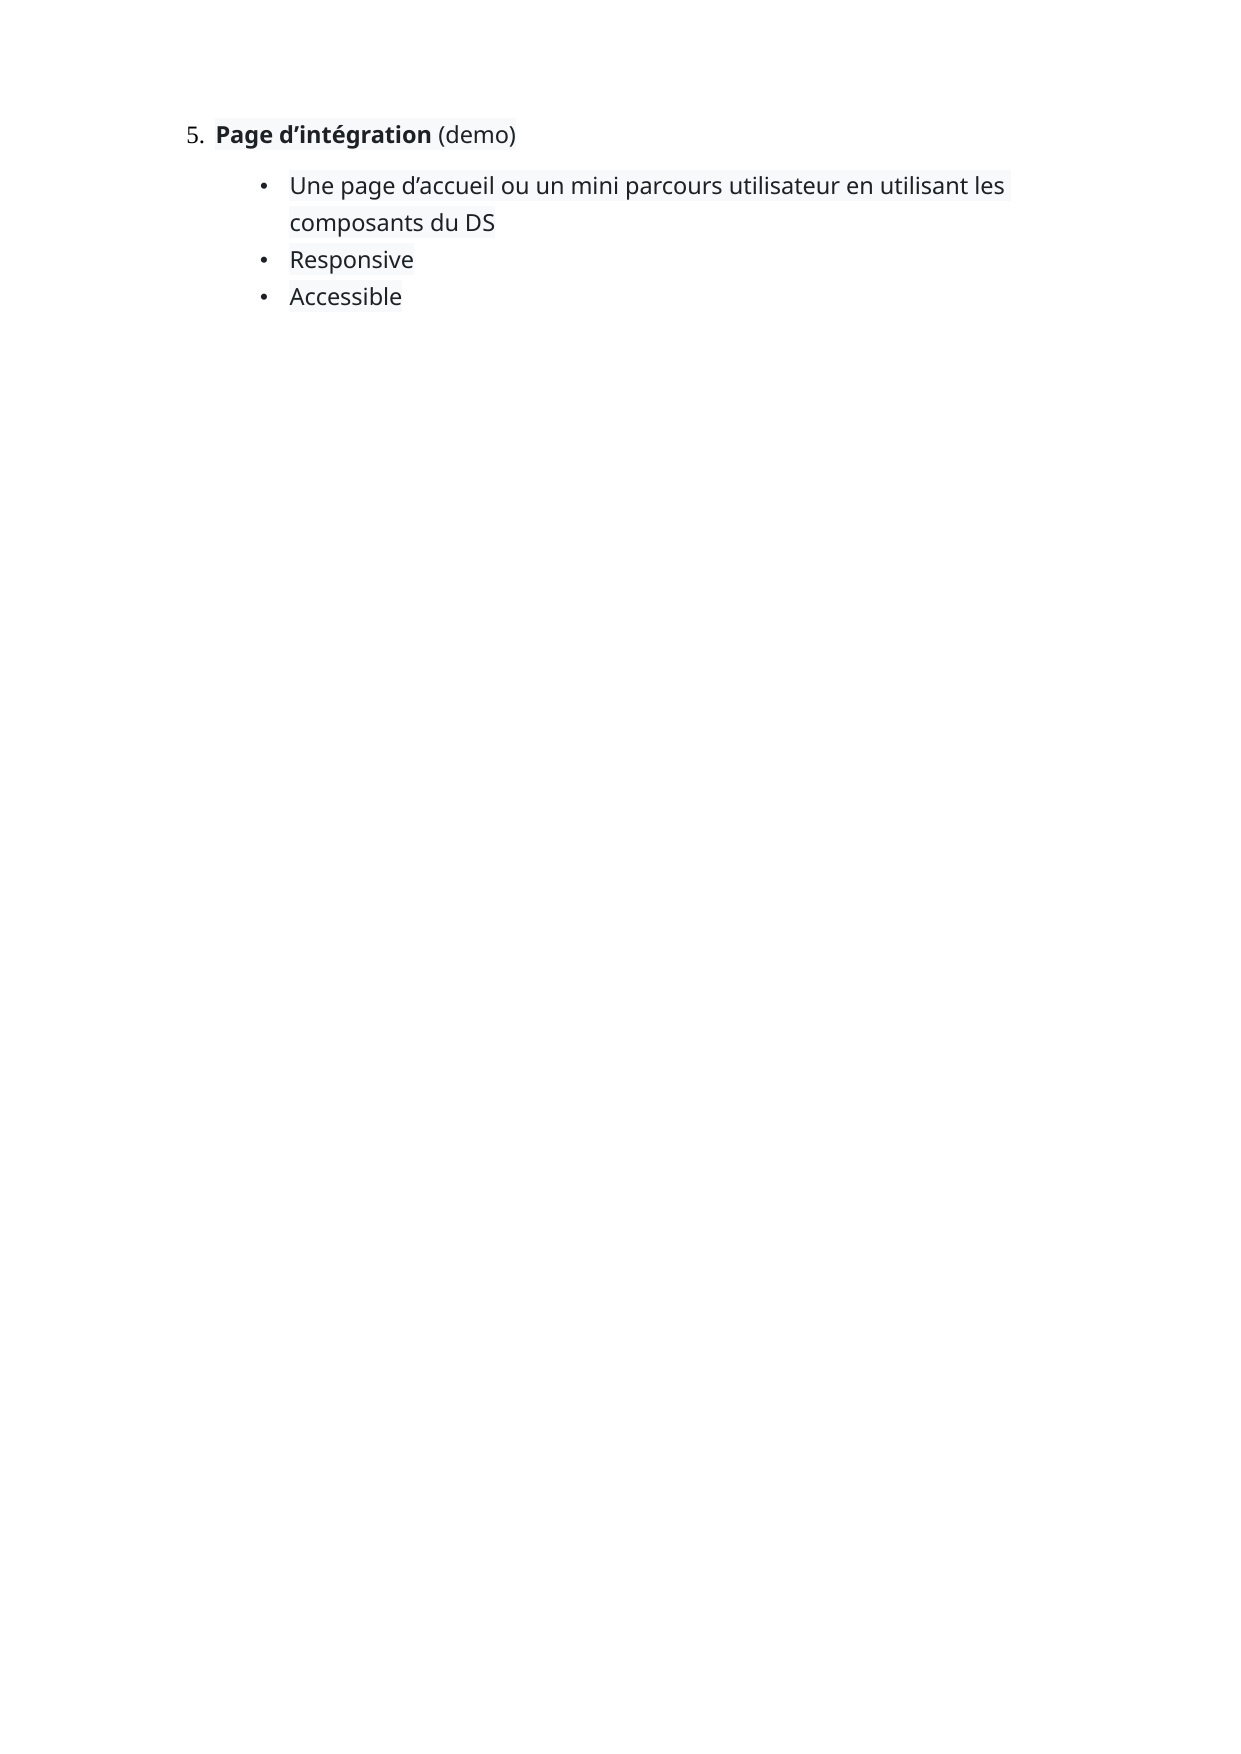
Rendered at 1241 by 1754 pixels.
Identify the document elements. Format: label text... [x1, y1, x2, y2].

list Responsive [260, 243, 1099, 275]
list Une page d’accueil ou un mini parcours utilisateur en utilisant les composants du DS [260, 169, 1099, 238]
list Accessible [260, 280, 1099, 312]
list Page d’intégration (demo) [186, 118, 1099, 150]
